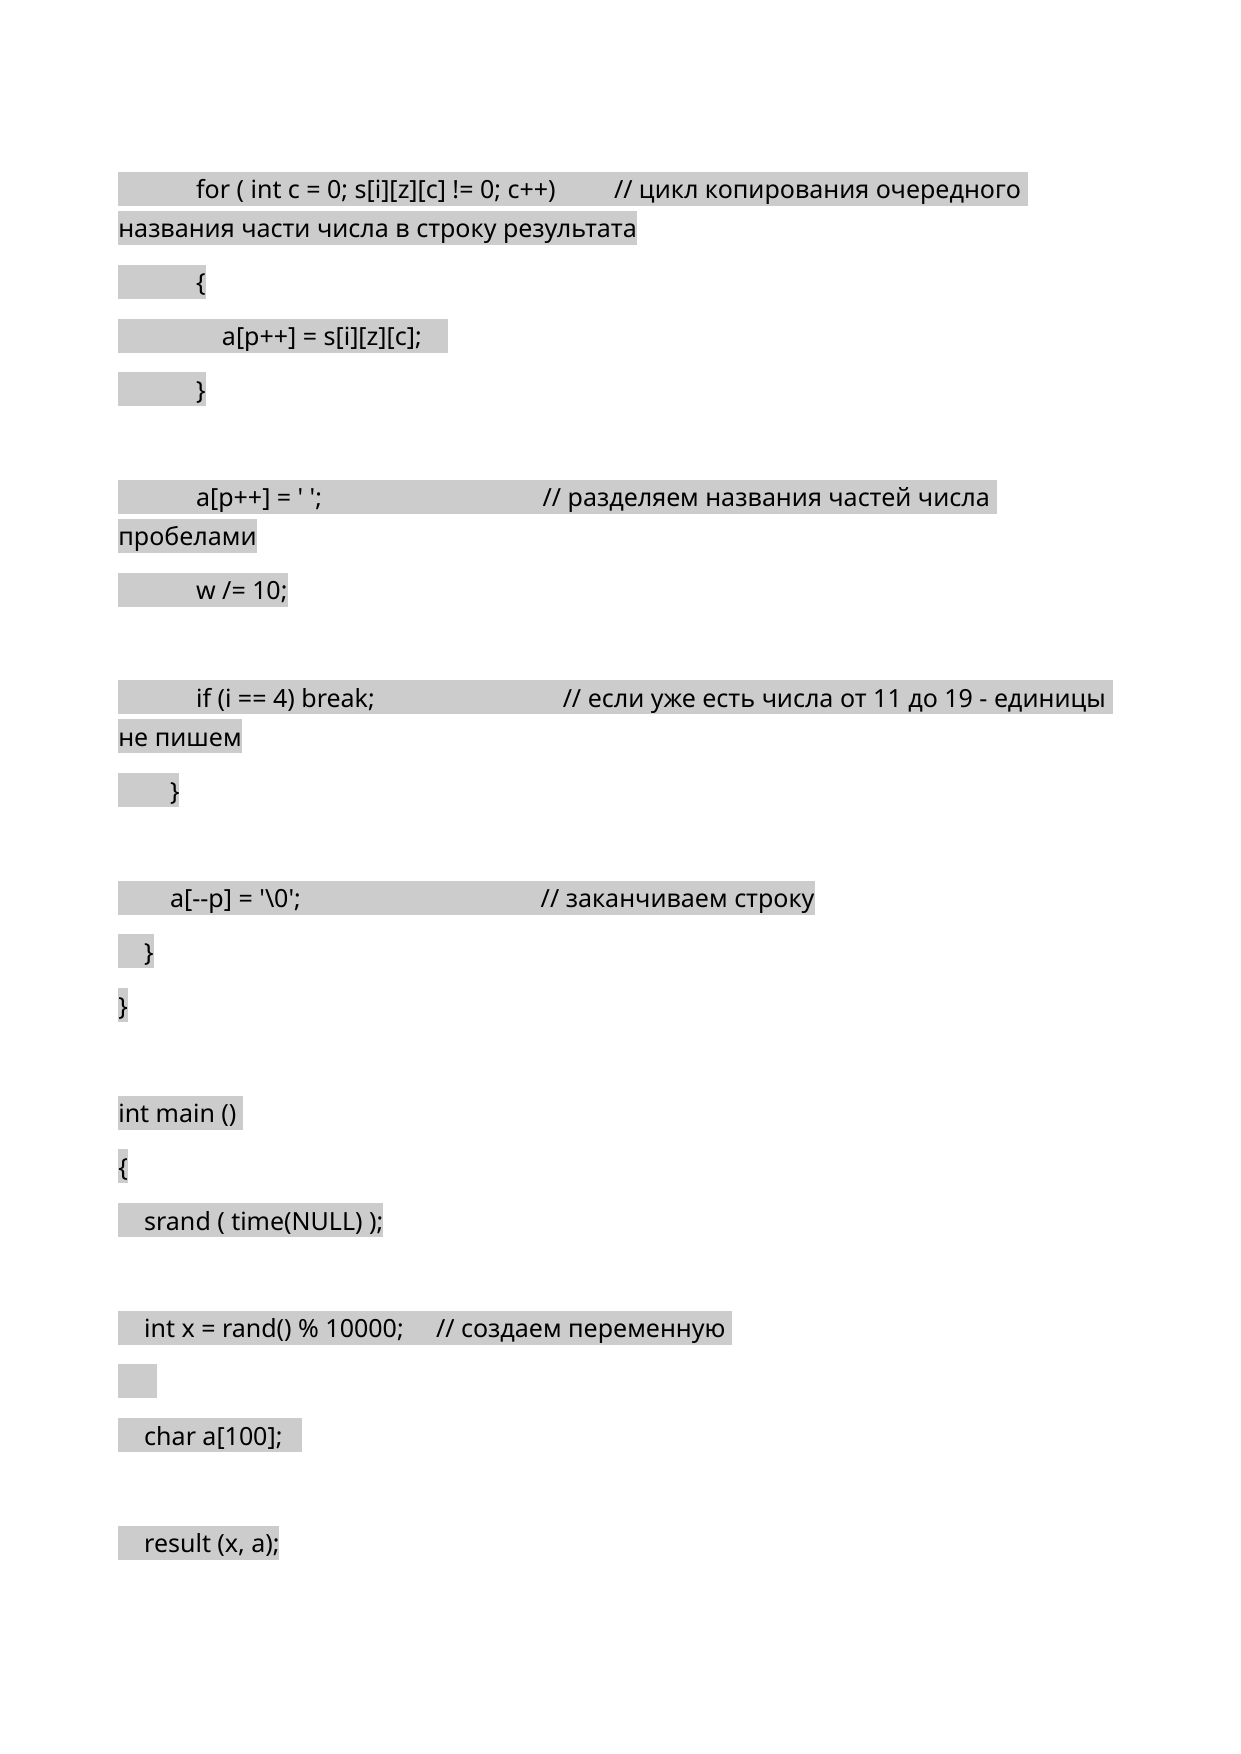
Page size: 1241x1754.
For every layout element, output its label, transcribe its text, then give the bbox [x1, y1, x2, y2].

text a[p++] = s[i][z][c]; [118, 318, 1122, 353]
text } [118, 773, 1122, 807]
text { [118, 265, 1122, 299]
text } [118, 934, 1122, 968]
text int main () [118, 1096, 1122, 1130]
text { [118, 1149, 1122, 1183]
text } [118, 372, 1122, 406]
text srand ( time(NULL) ); [118, 1203, 1122, 1237]
text w /= 10; [118, 573, 1122, 607]
text int x = rand() % 10000; // создаем переменную [118, 1311, 1122, 1345]
text char a[100]; [118, 1418, 1122, 1452]
text a[p++] = ' '; // разделяем названия частей числа пробелами [118, 480, 1122, 553]
text if (i == 4) break; // если уже есть числа от 11 до 19 - единицы не пишем [118, 680, 1122, 753]
text } [118, 988, 1122, 1022]
text a[--p] = '\0'; // заканчиваем строку [118, 881, 1122, 915]
text for ( int c = 0; s[i][z][c] != 0; c++) // цикл копирования очередного названия части числа в строку результата [118, 172, 1122, 245]
text result (x, a); [118, 1526, 1122, 1560]
